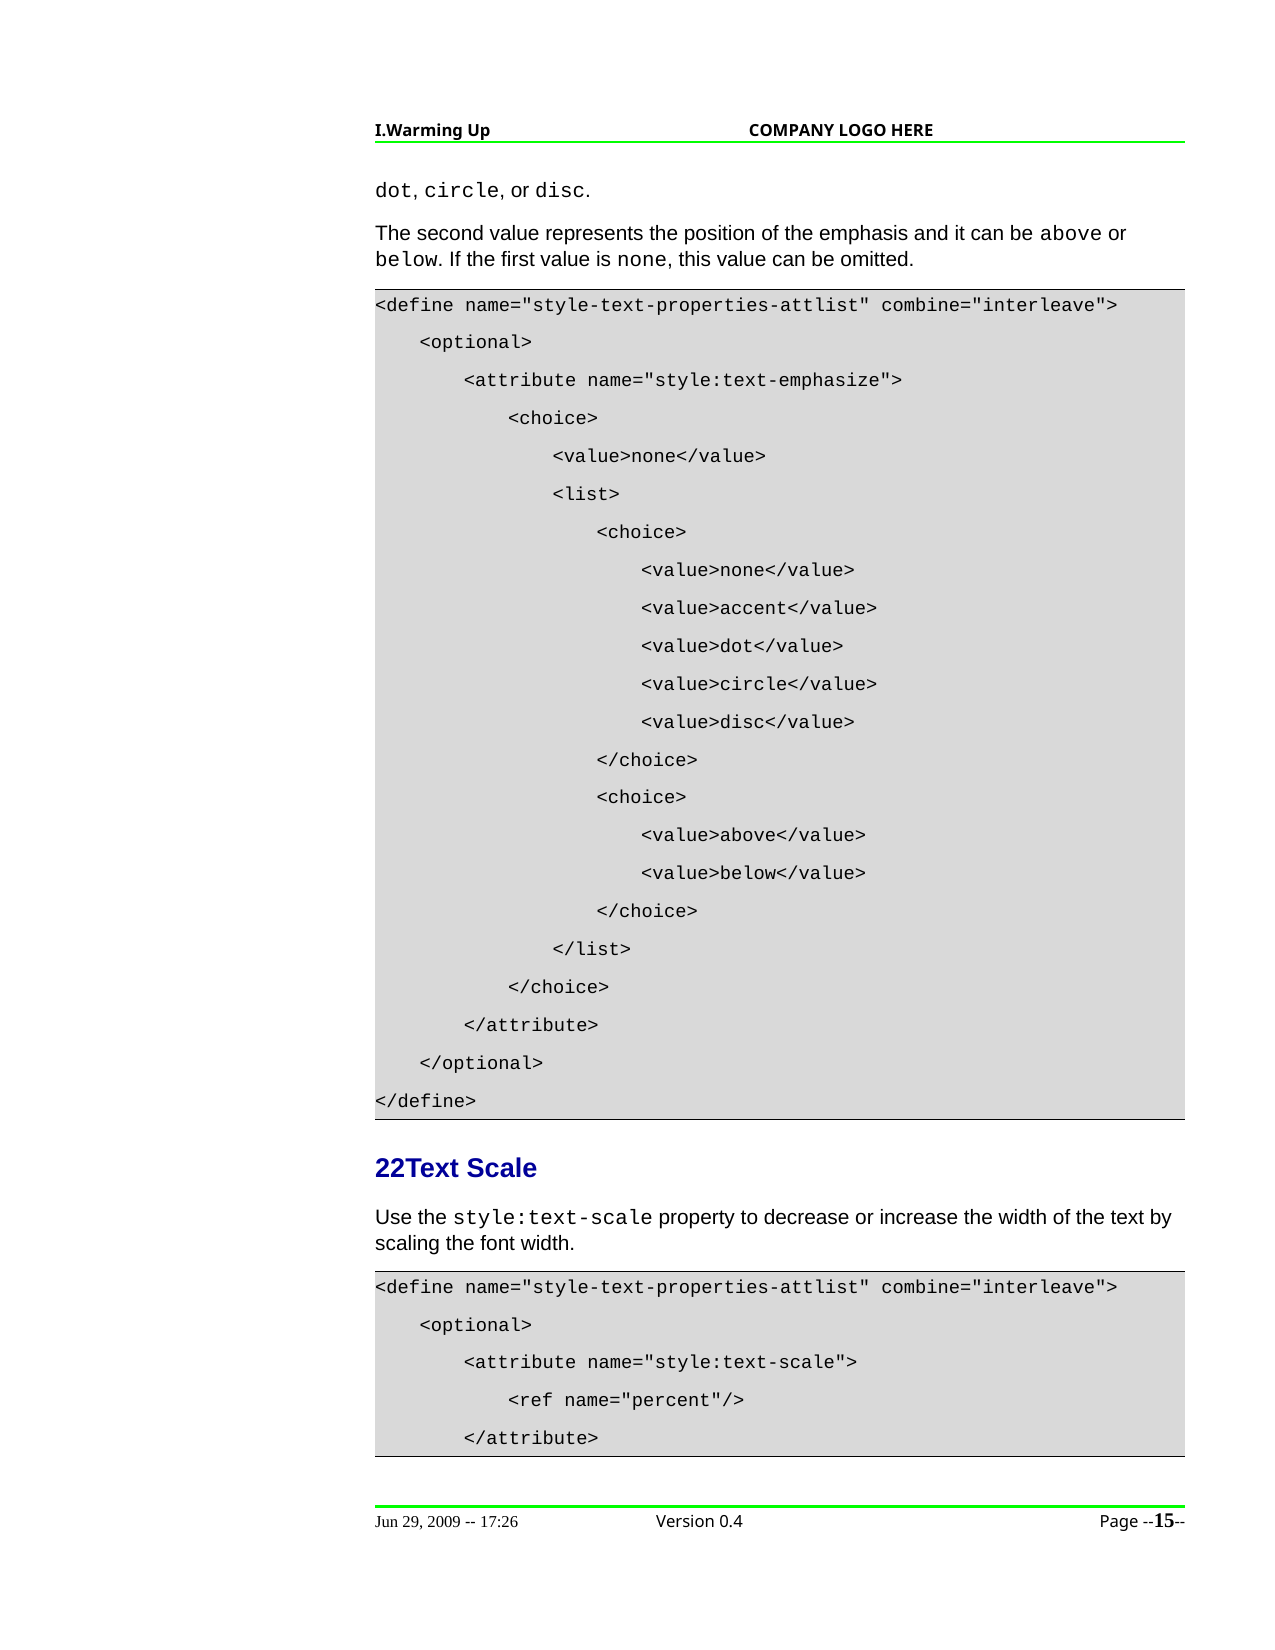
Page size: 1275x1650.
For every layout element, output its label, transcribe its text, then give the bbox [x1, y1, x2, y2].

text The second value represents the position of the emphasis and it can be above or below. If the first value is none, this value can be omitted. [375, 221, 1185, 272]
text <optional> [375, 327, 1185, 354]
text Use the style:text-scale property to decrease or increase the width of the text by scaling the font width. [375, 1204, 1185, 1254]
text <define name="style-text-properties-attlist" combine="interleave"> [375, 1272, 1185, 1299]
text <value>none</value> [375, 441, 1185, 468]
text <ref name="percent"/> [375, 1385, 1185, 1412]
text <choice> [375, 782, 1185, 809]
text </attribute> [375, 1423, 1185, 1456]
text dot, circle, or disc. [375, 178, 1185, 204]
text </attribute> [375, 1009, 1185, 1037]
text <value>accent</value> [375, 592, 1185, 620]
text </define> [375, 1085, 1185, 1119]
subtitle Text Scale [375, 1152, 1185, 1184]
text <define name="style-text-properties-attlist" combine="interleave"> [375, 290, 1185, 317]
text </choice> [375, 971, 1185, 999]
text <value>dot</value> [375, 630, 1185, 658]
text </choice> [375, 744, 1185, 772]
text <list> [375, 478, 1185, 506]
text <choice> [375, 403, 1185, 430]
text <attribute name="style:text-emphasize"> [375, 365, 1185, 392]
text <choice> [375, 516, 1185, 544]
text <value>circle</value> [375, 668, 1185, 696]
text </optional> [375, 1047, 1185, 1075]
text <value>disc</value> [375, 706, 1185, 734]
text <optional> [375, 1309, 1185, 1337]
text </choice> [375, 896, 1185, 923]
text <value>above</value> [375, 820, 1185, 847]
text <value>none</value> [375, 554, 1185, 582]
text <attribute name="style:text-scale"> [375, 1347, 1185, 1374]
text </list> [375, 933, 1185, 961]
text <value>below</value> [375, 858, 1185, 885]
